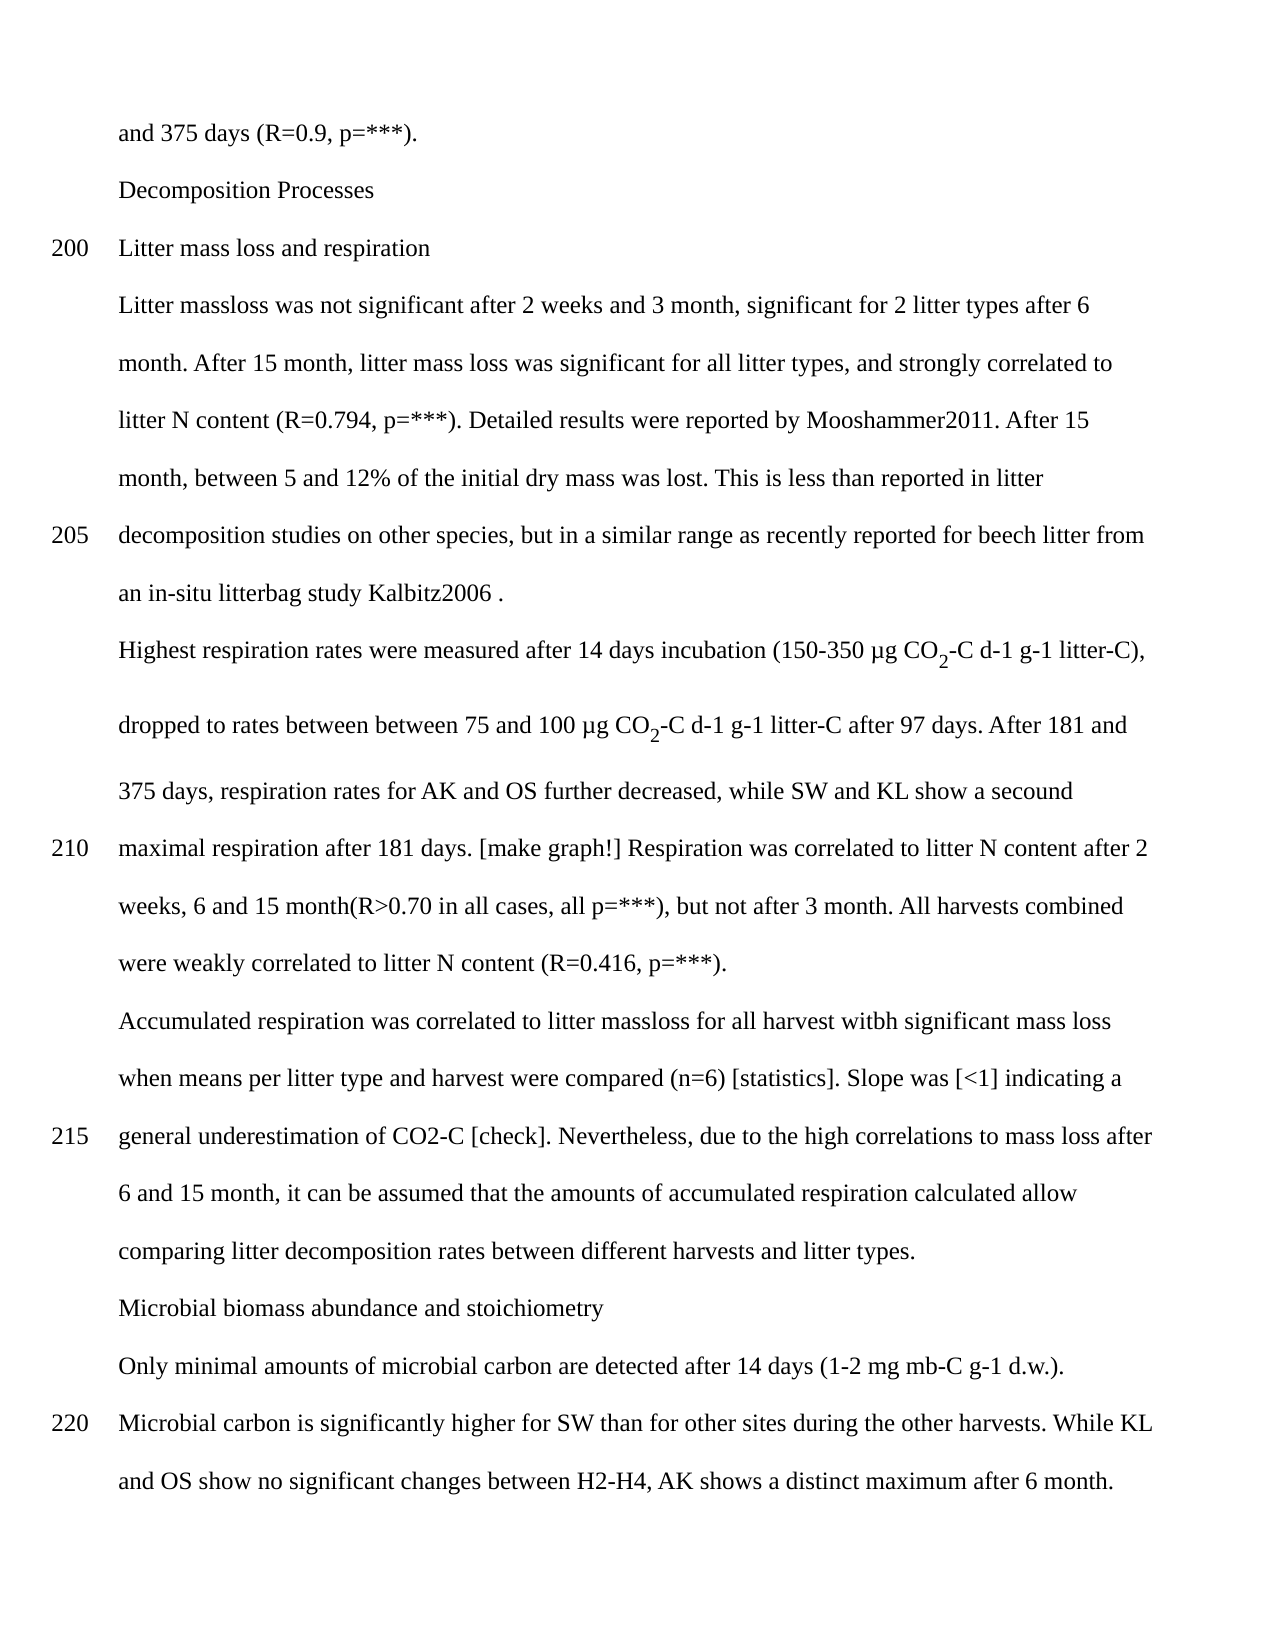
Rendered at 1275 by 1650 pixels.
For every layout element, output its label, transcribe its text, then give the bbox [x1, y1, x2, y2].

text Only minimal amounts of microbial carbon are detected after 14 days (1-2 mg mb-C g-1 d.w.). Microbial carbon is significantly higher for SW than for other sites during the other harvests. While KL and OS show no significant changes between H2-H4, AK shows a distinct maximum after 6 month. [118, 1351, 1157, 1495]
text Litter massloss was not significant after 2 weeks and 3 month, significant for 2 litter types after 6 month. After 15 month, litter mass loss was significant for all litter types, and strongly correlated to litter N content (R=0.794, p=***). Detailed results were reported by Mooshammer2011. After 15 month, between 5 and 12% of the initial dry mass was lost. This is less than reported in litter decomposition studies on other species, but in a similar range as recently reported for beech litter from an in-situ litterbag study Kalbitz2006 . [118, 291, 1157, 607]
text Litter mass loss and respiration [118, 233, 1157, 262]
text Highest respiration rates were measured after 14 days incubation (150-350 µg CO2-C d-1 g-1 litter-C), dropped to rates between between 75 and 100 µg CO2-C d-1 g-1 litter-C after 97 days. After 181 and 375 days, respiration rates for AK and OS further decreased, while SW and KL show a secound maximal respiration after 181 days. [make graph!] Respiration was correlated to litter N content after 2 weeks, 6 and 15 month(R>0.70 in all cases, all p=***), but not after 3 month. All harvests combined were weakly correlated to litter N content (R=0.416, p=***). [118, 636, 1157, 977]
text Microbial biomass abundance and stoichiometry [118, 1293, 1157, 1322]
text and 375 days (R=0.9, p=***). [118, 118, 1157, 147]
text Accumulated respiration was correlated to litter massloss for all harvest witbh significant mass loss when means per litter type and harvest were compared (n=6) [statistics]. Slope was [<1] indicating a general underestimation of CO2-C [check]. Nevertheless, due to the high correlations to mass loss after 6 and 15 month, it can be assumed that the amounts of accumulated respiration calculated allow comparing litter decomposition rates between different harvests and litter types. [118, 1006, 1157, 1265]
text Decomposition Processes [118, 176, 1157, 204]
